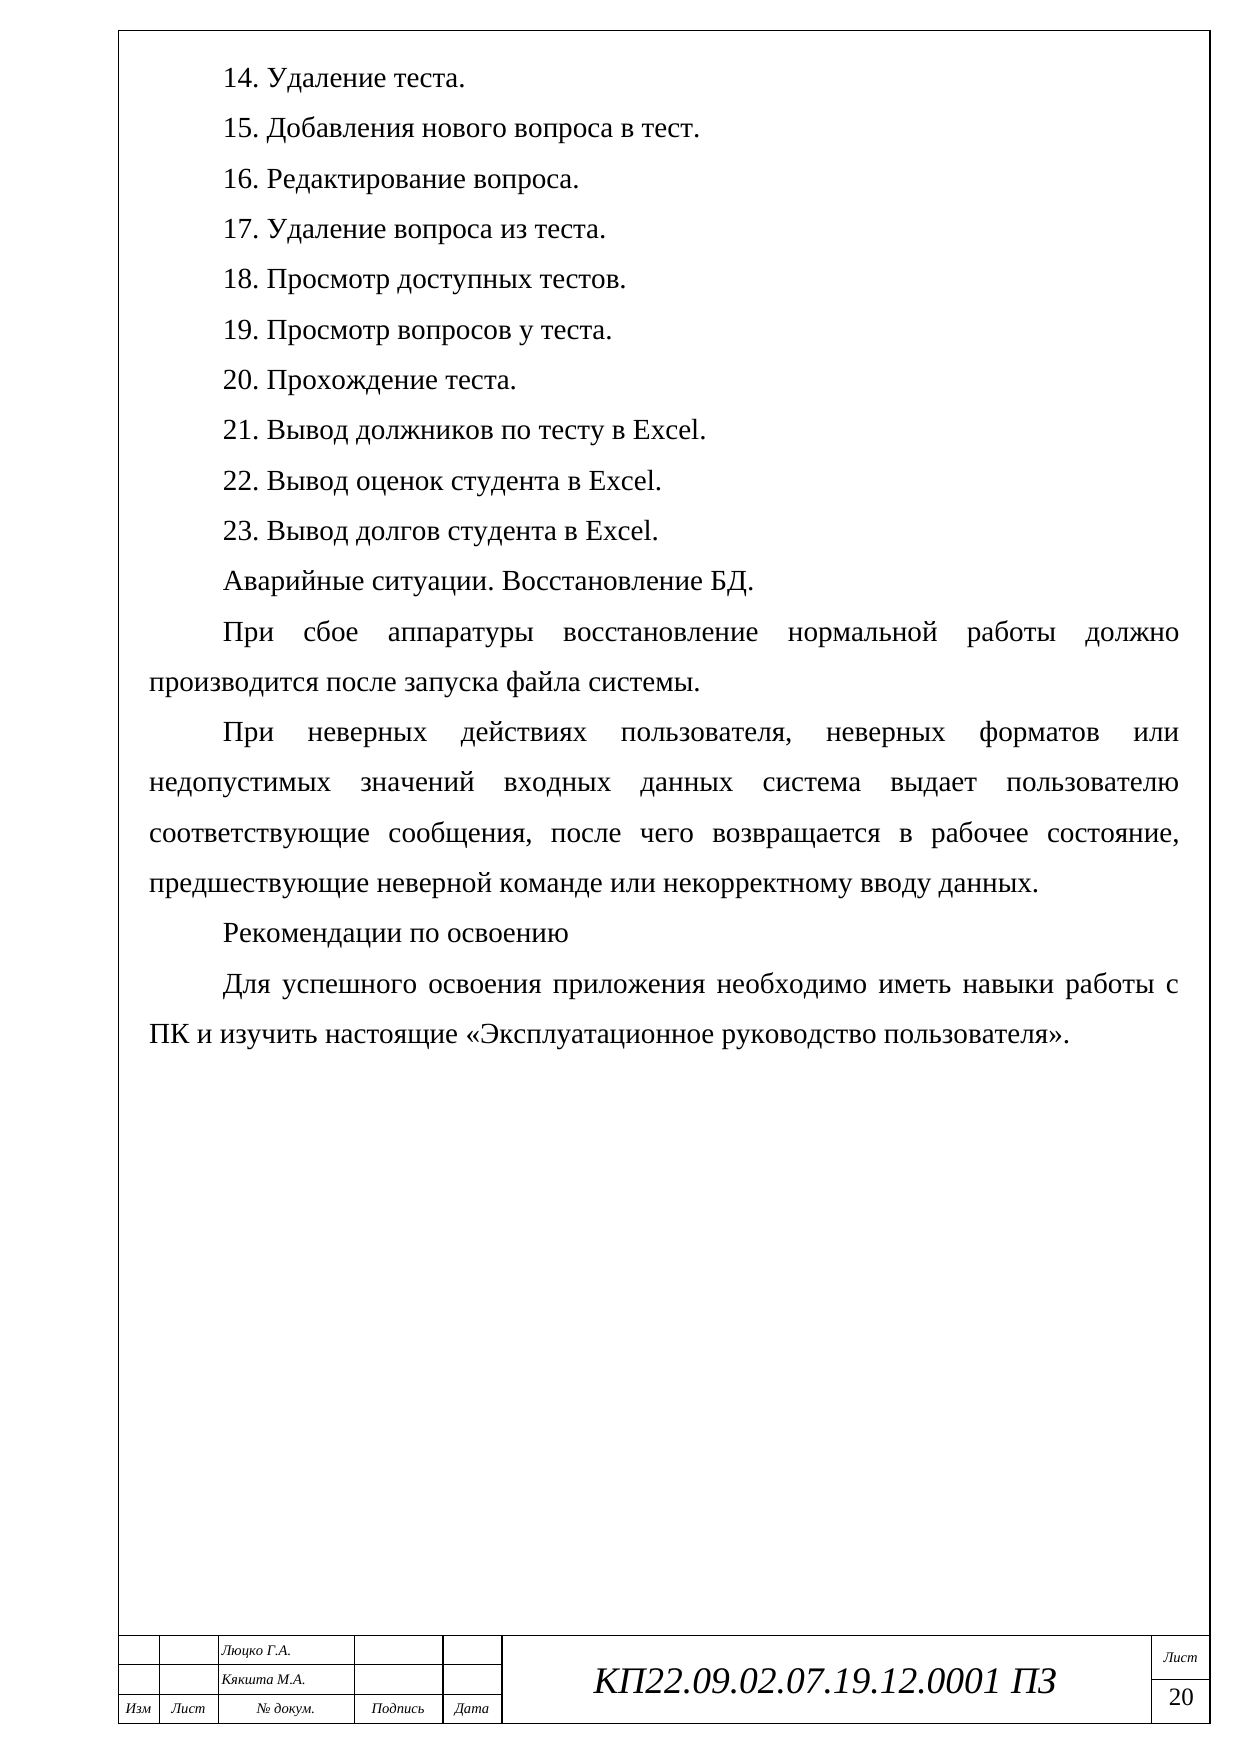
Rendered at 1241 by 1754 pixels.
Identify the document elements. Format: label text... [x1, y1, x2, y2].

text При сбое аппаратуры восстановление нормальной работы должно производится после запуска файла системы. [149, 614, 1180, 697]
list Редактирование вопроса. [149, 161, 1180, 194]
list Вывод должников по тесту в Excel. [149, 412, 1180, 446]
subtitle Рекомендации по освоению [223, 916, 1180, 949]
list Вывод оценок студента в Excel. [149, 463, 1180, 496]
text При неверных действиях пользователя, неверных форматов или недопустимых значений входных данных система выдает пользователю соответствующие сообщения, после чего возвращается в рабочее состояние, предшествующие неверной команде или некорректному вводу данных. [149, 714, 1180, 899]
list Удаление вопроса из теста. [149, 211, 1180, 245]
list Вывод долгов студента в Excel. [149, 513, 1180, 547]
list Просмотр вопросов у теста. [149, 312, 1180, 345]
list Удаление теста. [149, 60, 1180, 94]
text Для успешного освоения приложения необходимо иметь навыки работы с ПК и изучить настоящие «Эксплуатационное руководство пользователя». [149, 966, 1180, 1050]
list Прохождение теста. [149, 362, 1180, 396]
subtitle Аварийные ситуации. Восстановление БД. [223, 563, 1180, 597]
list Добавления нового вопроса в тест. [149, 111, 1180, 144]
list Просмотр доступных тестов. [149, 261, 1180, 295]
